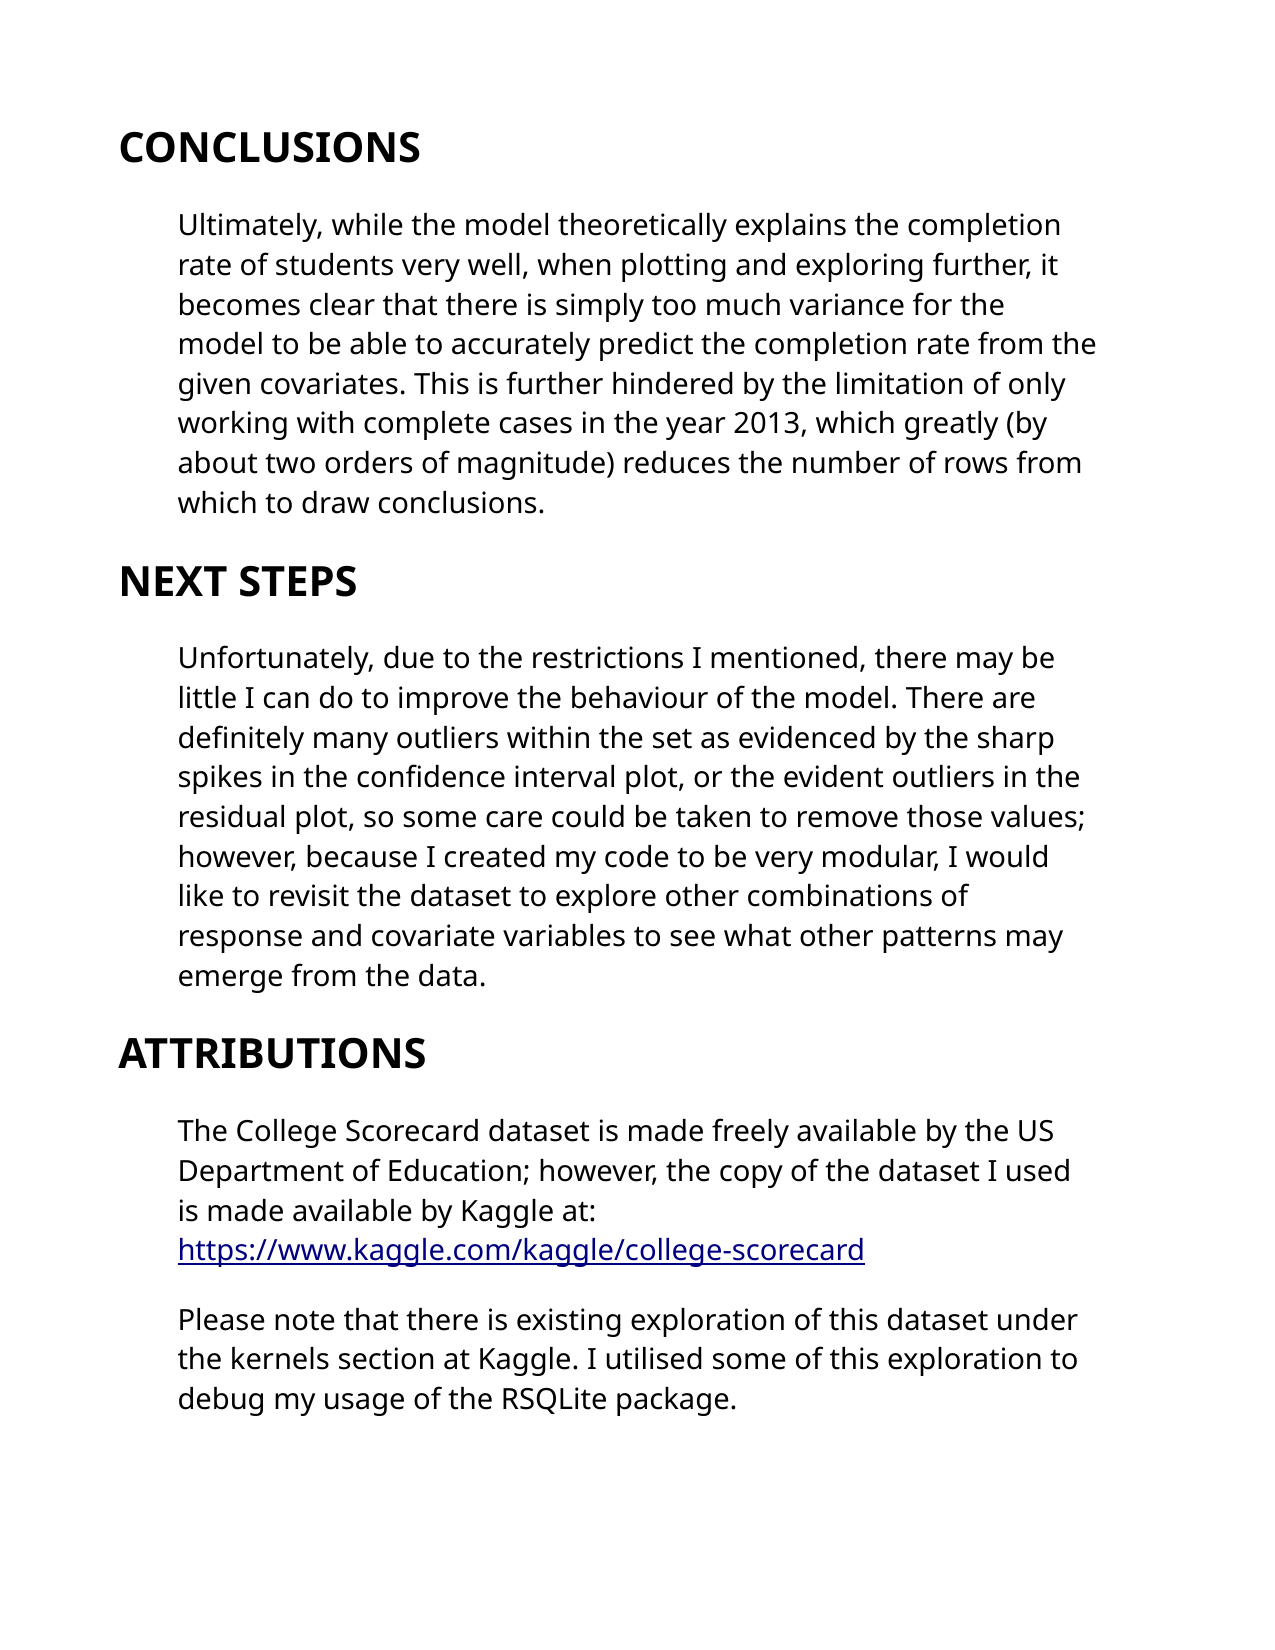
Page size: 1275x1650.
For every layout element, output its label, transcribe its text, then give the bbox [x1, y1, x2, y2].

text Please note that there is existing exploration of this dataset under the kernels section at Kaggle. I utilised some of this exploration to debug my usage of the RSQLite package. [177, 1299, 1098, 1418]
text Ultimately, while the model theoretically explains the completion rate of students very well, when plotting and exploring further, it becomes clear that there is simply too much variance for the model to be able to accurately predict the completion rate from the given covariates. This is further hindered by the limitation of only working with complete cases in the year 2013, which greatly (by about two orders of magnitude) reduces the number of rows from which to draw conclusions. [177, 204, 1098, 522]
text NEXT STEPS [118, 551, 1098, 608]
text ATTRIBUTIONS [118, 1024, 1098, 1081]
text The College Scorecard dataset is made freely available by the US Department of Education; however, the copy of the dataset I used is made available by Kaggle at: https://www.kaggle.com/kaggle/college-scorecard [177, 1111, 1098, 1269]
text CONCLUSIONS [118, 118, 1098, 175]
text Unfortunately, due to the restrictions I mentioned, there may be little I can do to improve the behaviour of the model. There are definitely many outliers within the set as evidenced by the sharp spikes in the confidence interval plot, or the evident outliers in the residual plot, so some care could be taken to remove those values; however, because I created my code to be very modular, I would like to revisit the dataset to explore other combinations of response and covariate variables to see what other patterns may emerge from the data. [177, 638, 1098, 995]
